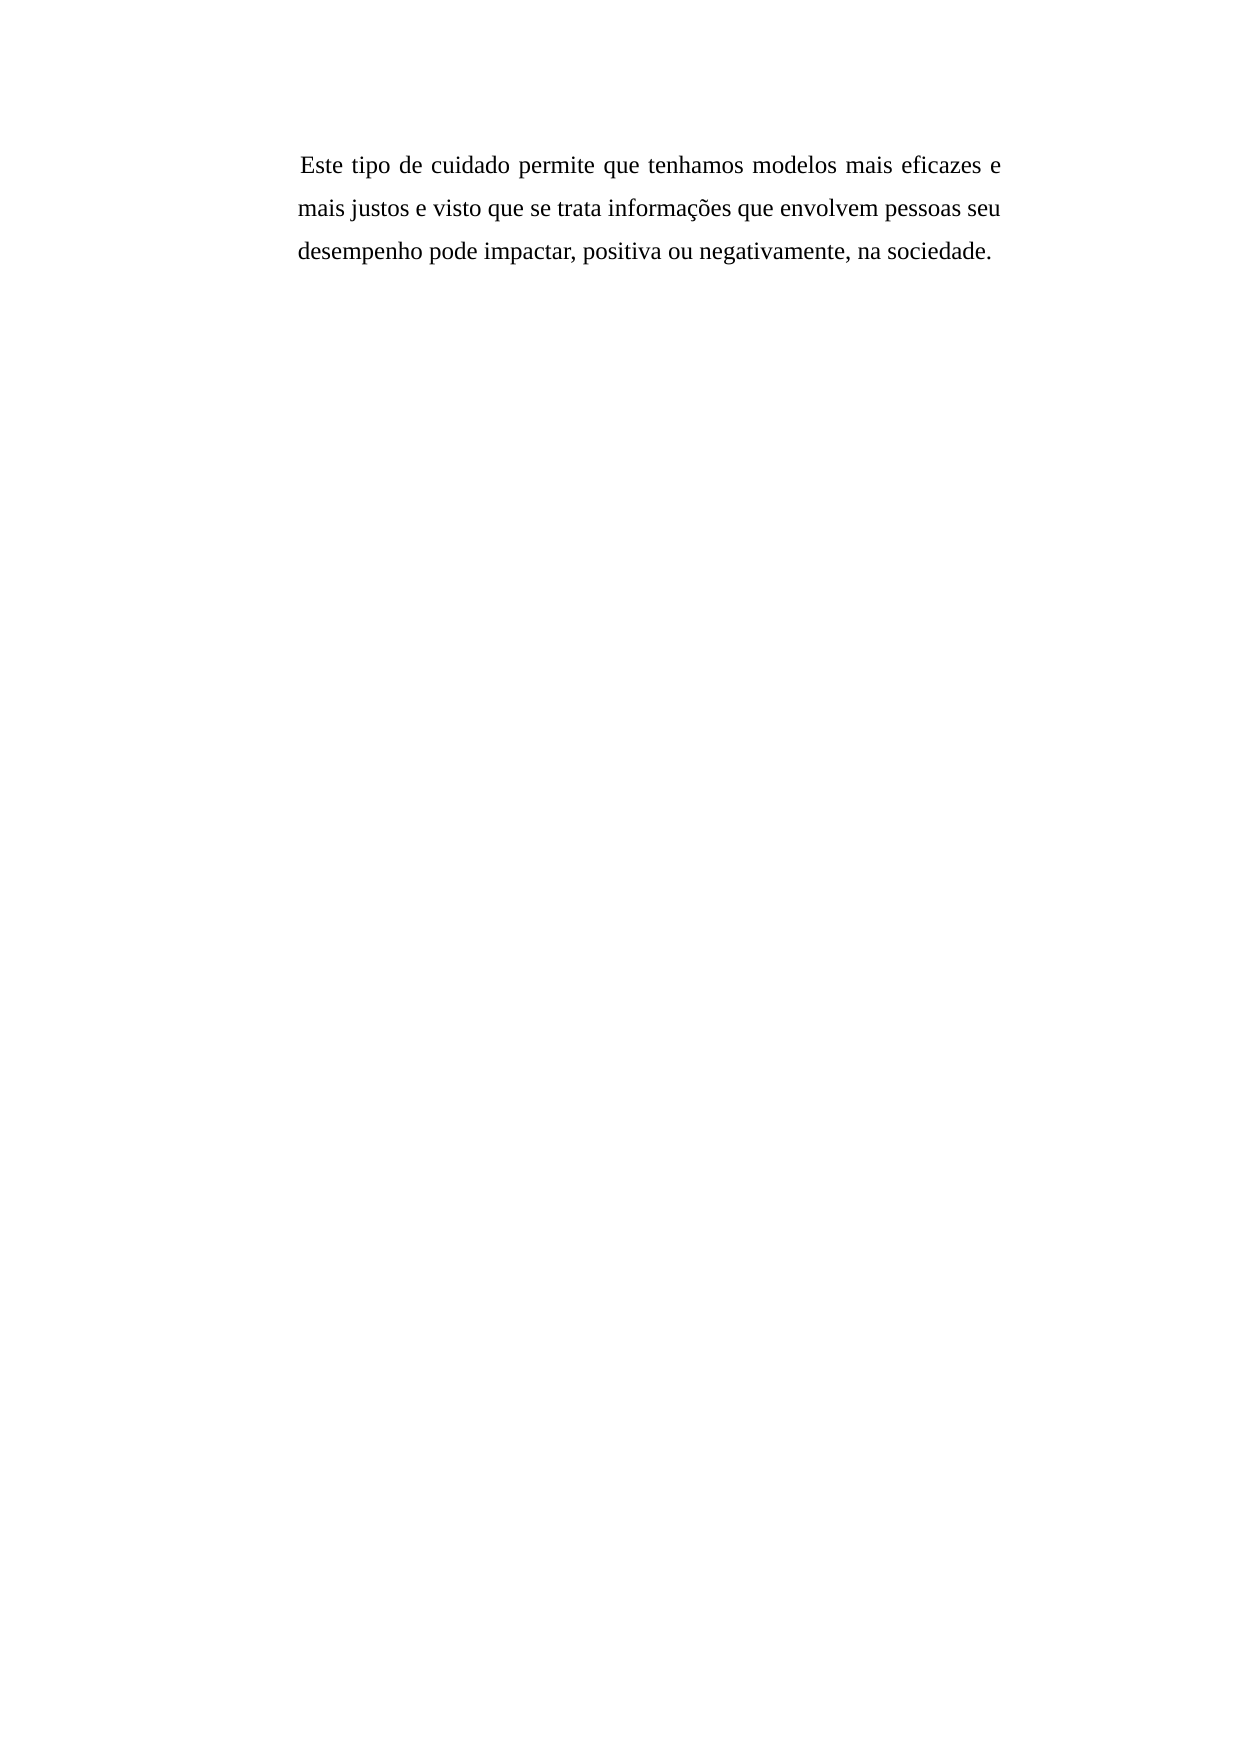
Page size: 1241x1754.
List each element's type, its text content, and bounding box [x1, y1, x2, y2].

text Este tipo de cuidado permite que tenhamos modelos mais eficazes e mais justos e visto que se trata informações que envolvem pessoas seu desempenho pode impactar, positiva ou negativamente, na sociedade. [298, 150, 1002, 265]
